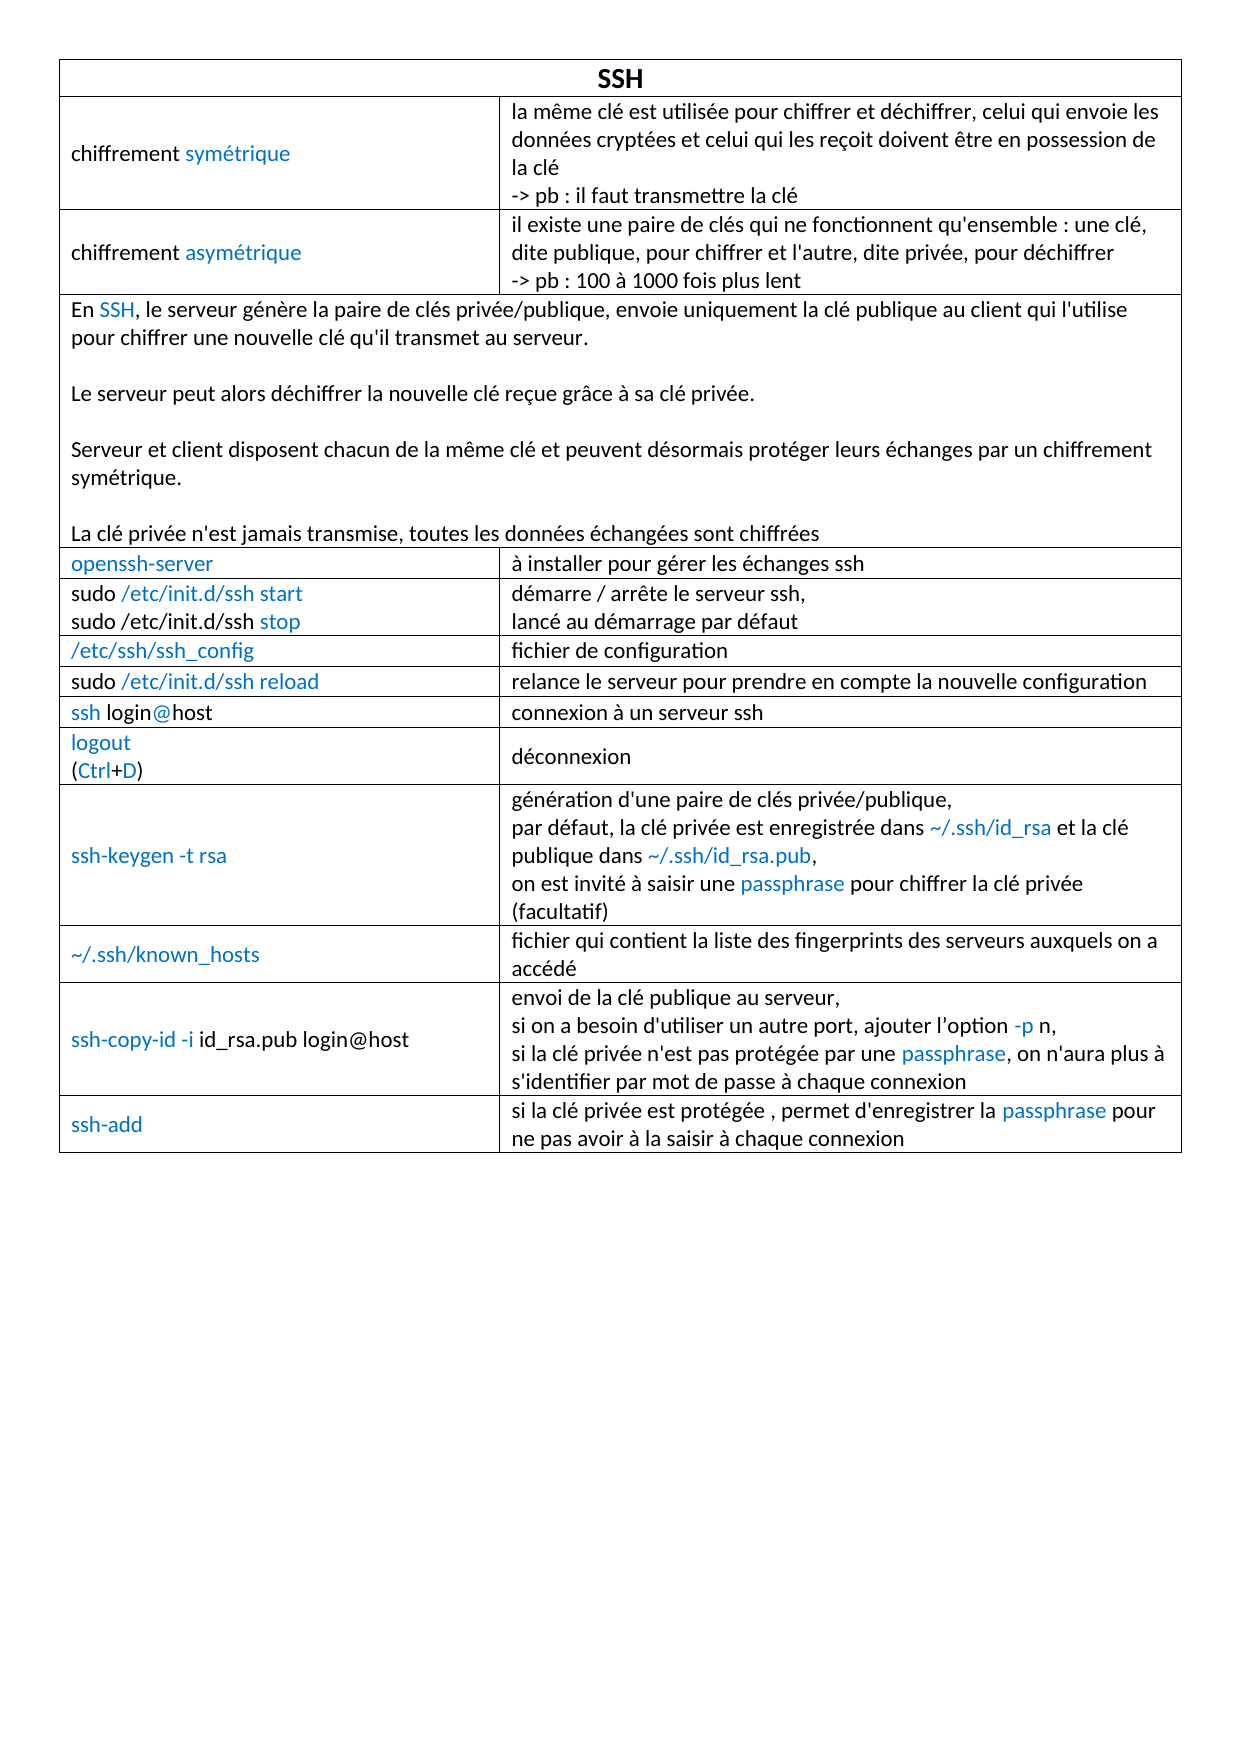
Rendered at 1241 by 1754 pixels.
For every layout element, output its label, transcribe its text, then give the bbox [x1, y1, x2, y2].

table_cell la même clé est utilisée pour chiffrer et déchiffrer, celui qui envoie les données cryptées et celui qui les reçoit doivent être en possession de la clé -> pb : il faut transmettre la clé [500, 97, 1181, 209]
table_cell ssh-add [60, 1096, 499, 1152]
table_cell génération d'une paire de clés privée/publique, par défaut, la clé privée est enregistrée dans ~/.ssh/id_rsa et la clé publique dans ~/.ssh/id_rsa.pub, on est invité à saisir une passphrase pour chiffrer la clé privée (facultatif) [500, 785, 1181, 925]
table_cell ssh login@host [60, 697, 499, 727]
table_cell il existe une paire de clés qui ne fonctionnent qu'ensemble : une clé, dite publique, pour chiffrer et l'autre, dite privée, pour déchiffrer -> pb : 100 à 1000 fois plus lent [500, 210, 1181, 294]
table_cell sudo /etc/init.d/ssh start sudo /etc/init.d/ssh stop [60, 579, 499, 635]
table_cell déconnexion [500, 728, 1181, 784]
table_cell fichier qui contient la liste des fingerprints des serveurs auxquels on a accédé [500, 926, 1181, 982]
table_cell ssh-keygen -t rsa [60, 785, 499, 925]
table_cell chiffrement asymétrique [60, 210, 499, 294]
table_cell si la clé privée est protégée , permet d'enregistrer la passphrase pour ne pas avoir à la saisir à chaque connexion [500, 1096, 1181, 1152]
table_cell En SSH, le serveur génère la paire de clés privée/publique, envoie uniquement la clé publique au client qui l'utilise pour chiffrer une nouvelle clé qu'il transmet au serveur. Le serveur peut alors déchiffrer la nouvelle clé reçue grâce à sa clé privée. Serveur et client disposent chacun de la même clé et peuvent désormais protéger leurs échanges par un chiffrement symétrique. La clé privée n'est jamais transmise, toutes les données échangées sont chiffrées [60, 295, 1181, 547]
table_cell connexion à un serveur ssh [500, 697, 1181, 727]
table_cell /etc/ssh/ssh_config [60, 636, 499, 666]
table_cell démarre / arrête le serveur ssh, lancé au démarrage par défaut [500, 579, 1181, 635]
table_cell logout (Ctrl+D) [60, 728, 499, 784]
table_cell chiffrement symétrique [60, 97, 499, 209]
table_cell ssh-copy-id -i id_rsa.pub login@host [60, 983, 499, 1095]
table_cell envoi de la clé publique au serveur, si on a besoin d'utiliser un autre port, ajouter l’option ‑p n, si la clé privée n'est pas protégée par une passphrase, on n'aura plus à s'identifier par mot de passe à chaque connexion [500, 983, 1181, 1095]
table_header SSH [60, 60, 1181, 96]
table_cell relance le serveur pour prendre en compte la nouvelle configuration [500, 667, 1181, 696]
table_cell à installer pour gérer les échanges ssh [500, 548, 1181, 578]
table_cell openssh-server [60, 548, 499, 578]
table_cell ~/.ssh/known_hosts [60, 926, 499, 982]
table_cell sudo /etc/init.d/ssh reload [60, 667, 499, 696]
table_cell fichier de configuration [500, 636, 1181, 666]
